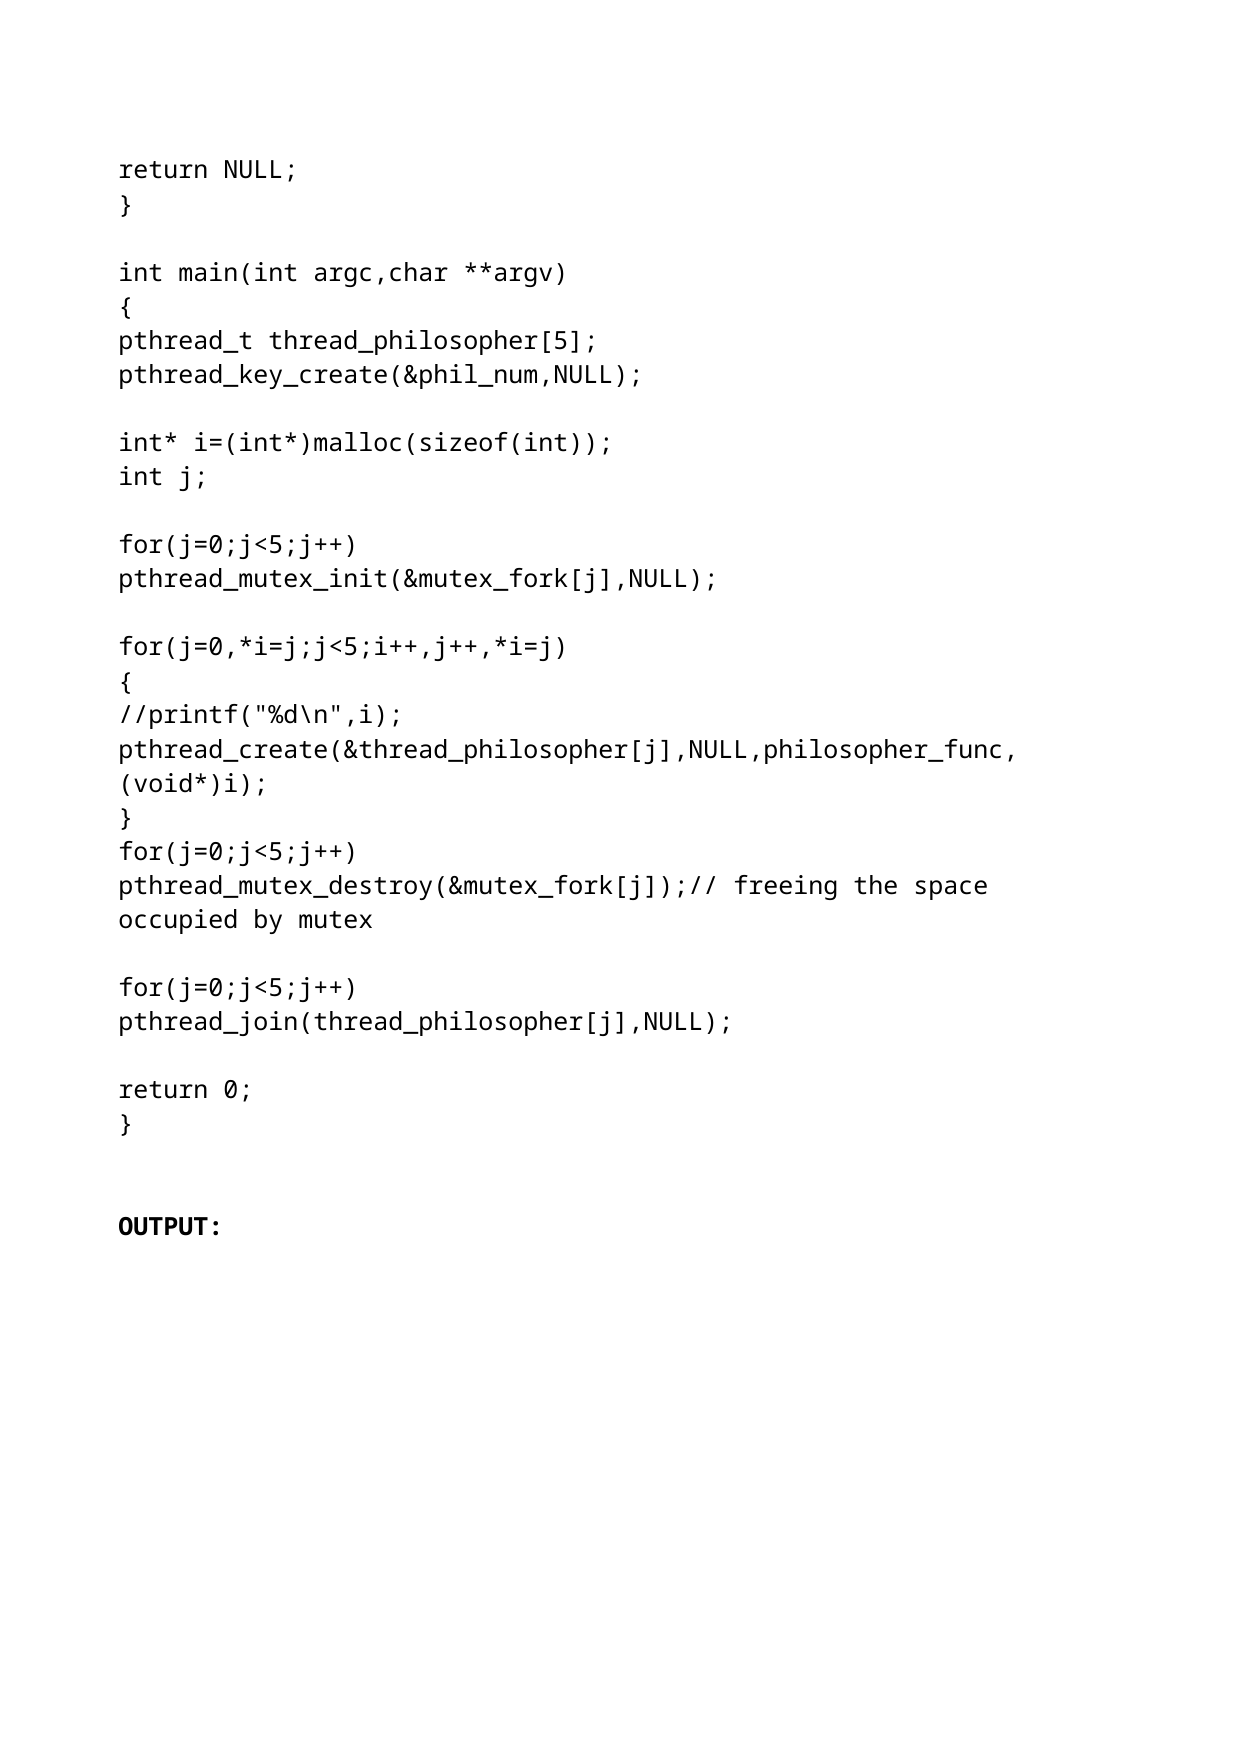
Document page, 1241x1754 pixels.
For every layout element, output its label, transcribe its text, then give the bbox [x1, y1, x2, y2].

text { [118, 288, 1122, 322]
text pthread_t thread_philosopher[5]; [118, 322, 1122, 357]
text return NULL; [118, 152, 1122, 186]
text OUTPUT: [118, 1208, 1122, 1242]
text pthread_create(&thread_philosopher[j],NULL,philosopher_func,(void*)i); [118, 731, 1122, 799]
text for(j=0;j<5;j++) [118, 833, 1122, 867]
text for(j=0;j<5;j++) [118, 527, 1122, 561]
text int main(int argc,char **argv) [118, 254, 1122, 288]
text pthread_mutex_destroy(&mutex_fork[j]);// freeing the space occupied by mutex [118, 867, 1122, 936]
text } [118, 1106, 1122, 1140]
text for(j=0;j<5;j++) [118, 970, 1122, 1004]
text pthread_mutex_init(&mutex_fork[j],NULL); [118, 561, 1122, 595]
text { [118, 663, 1122, 697]
text pthread_key_create(&phil_num,NULL); [118, 357, 1122, 391]
text for(j=0,*i=j;j<5;i++,j++,*i=j) [118, 629, 1122, 663]
text int* i=(int*)malloc(sizeof(int)); [118, 425, 1122, 459]
text //printf("%d\n",i); [118, 697, 1122, 731]
text return 0; [118, 1072, 1122, 1106]
text } [118, 186, 1122, 220]
text pthread_join(thread_philosopher[j],NULL); [118, 1004, 1122, 1038]
text } [118, 799, 1122, 833]
text int j; [118, 459, 1122, 493]
